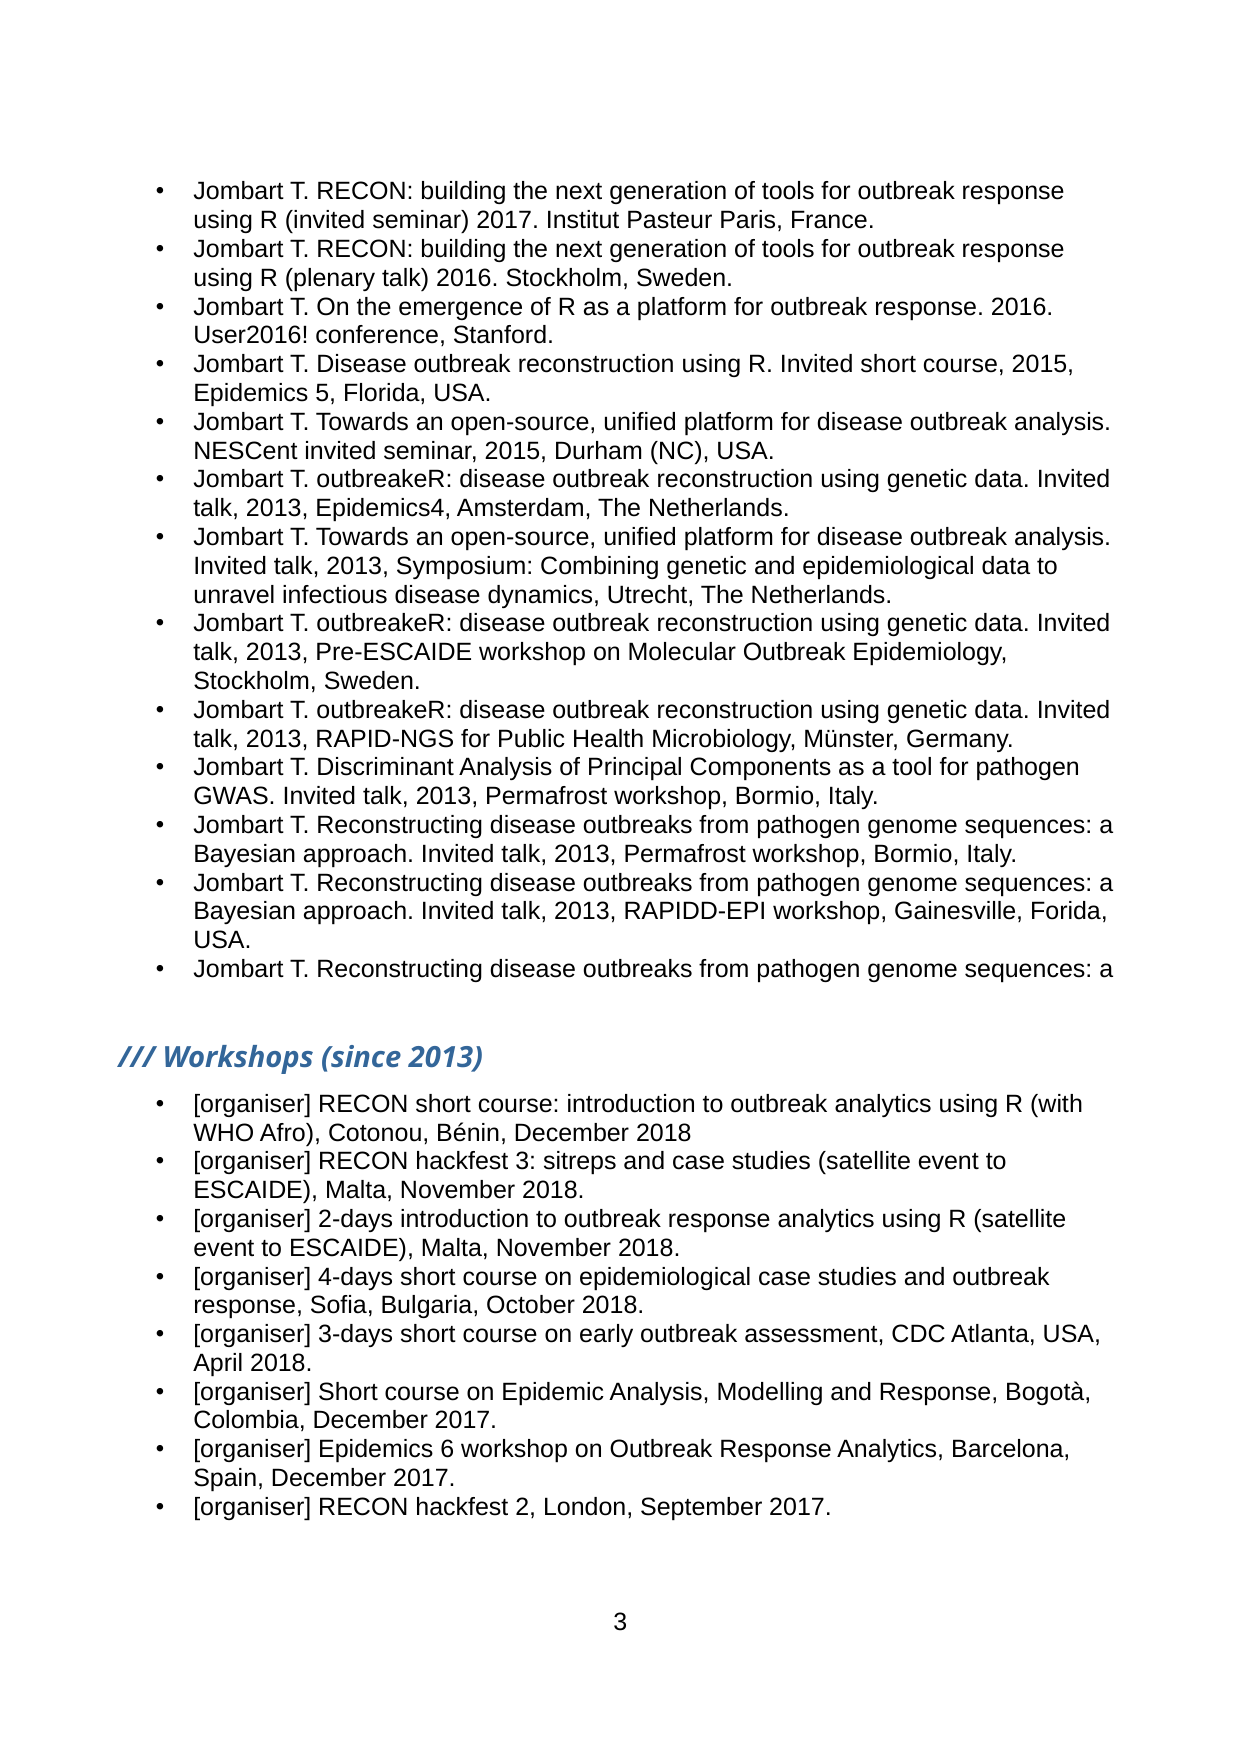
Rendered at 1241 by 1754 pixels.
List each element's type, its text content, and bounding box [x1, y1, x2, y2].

list Jombart T. Towards an open-source, unified platform for disease outbreak analysis. NESCent invited seminar, 2015, Durham (NC), USA. [156, 407, 1122, 464]
list Jombart T. outbreakeR: disease outbreak reconstruction using genetic data. Invited talk, 2013, RAPID-NGS for Public Health Microbiology, Münster, Germany. [156, 695, 1122, 752]
list Jombart T. Reconstructing disease outbreaks from pathogen genome sequences: a Bayesian approach. Invited talk, 2013, Permafrost workshop, Bormio, Italy. [156, 810, 1122, 867]
list [organiser] Short course on Epidemic Analysis, Modelling and Response, Bogotà, Colombia, December 2017. [156, 1377, 1122, 1434]
list [organiser] 2-days introduction to outbreak response analytics using R (satellite event to ESCAIDE), Malta, November 2018. [156, 1204, 1122, 1261]
list [organiser] RECON short course: introduction to outbreak analytics using R (with WHO Afro), Cotonou, Bénin, December 2018 [156, 1089, 1122, 1146]
list Jombart T. Reconstructing disease outbreaks from pathogen genome sequences: a [156, 954, 1122, 983]
list Jombart T. outbreakeR: disease outbreak reconstruction using genetic data. Invited talk, 2013, Pre-ESCAIDE workshop on Molecular Outbreak Epidemiology, Stockholm, Sweden. [156, 608, 1122, 695]
list [organiser] RECON hackfest 2, London, September 2017. [156, 1492, 1122, 1521]
list Jombart T. Towards an open-source, unified platform for disease outbreak analysis. Invited talk, 2013, Symposium: Combining genetic and epidemiological data to unravel infectious disease dynamics, Utrecht, The Netherlands. [156, 522, 1122, 608]
subtitle /// Workshops (since 2013) [118, 1036, 1122, 1076]
list Jombart T. RECON: building the next generation of tools for outbreak response using R (plenary talk) 2016. Stockholm, Sweden. [156, 234, 1122, 292]
list [organiser] 4-days short course on epidemiological case studies and outbreak response, Sofia, Bulgaria, October 2018. [156, 1261, 1122, 1319]
list [organiser] Epidemics 6 workshop on Outbreak Response Analytics, Barcelona, Spain, December 2017. [156, 1434, 1122, 1492]
list Jombart T. Reconstructing disease outbreaks from pathogen genome sequences: a Bayesian approach. Invited talk, 2013, RAPIDD-EPI workshop, Gainesville, Forida, USA. [156, 867, 1122, 954]
list Jombart T. Disease outbreak reconstruction using R. Invited short course, 2015, Epidemics 5, Florida, USA. [156, 349, 1122, 407]
list [organiser] RECON hackfest 3: sitreps and case studies (satellite event to ESCAIDE), Malta, November 2018. [156, 1146, 1122, 1204]
list Jombart T. outbreakeR: disease outbreak reconstruction using genetic data. Invited talk, 2013, Epidemics4, Amsterdam, The Netherlands. [156, 464, 1122, 522]
list Jombart T. On the emergence of R as a platform for outbreak response. 2016. User2016! conference, Stanford. [156, 292, 1122, 349]
list Jombart T. Discriminant Analysis of Principal Components as a tool for pathogen GWAS. Invited talk, 2013, Permafrost workshop, Bormio, Italy. [156, 752, 1122, 810]
list [organiser] 3-days short course on early outbreak assessment, CDC Atlanta, USA, April 2018. [156, 1319, 1122, 1377]
list Jombart T. RECON: building the next generation of tools for outbreak response using R (invited seminar) 2017. Institut Pasteur Paris, France. [156, 176, 1122, 234]
